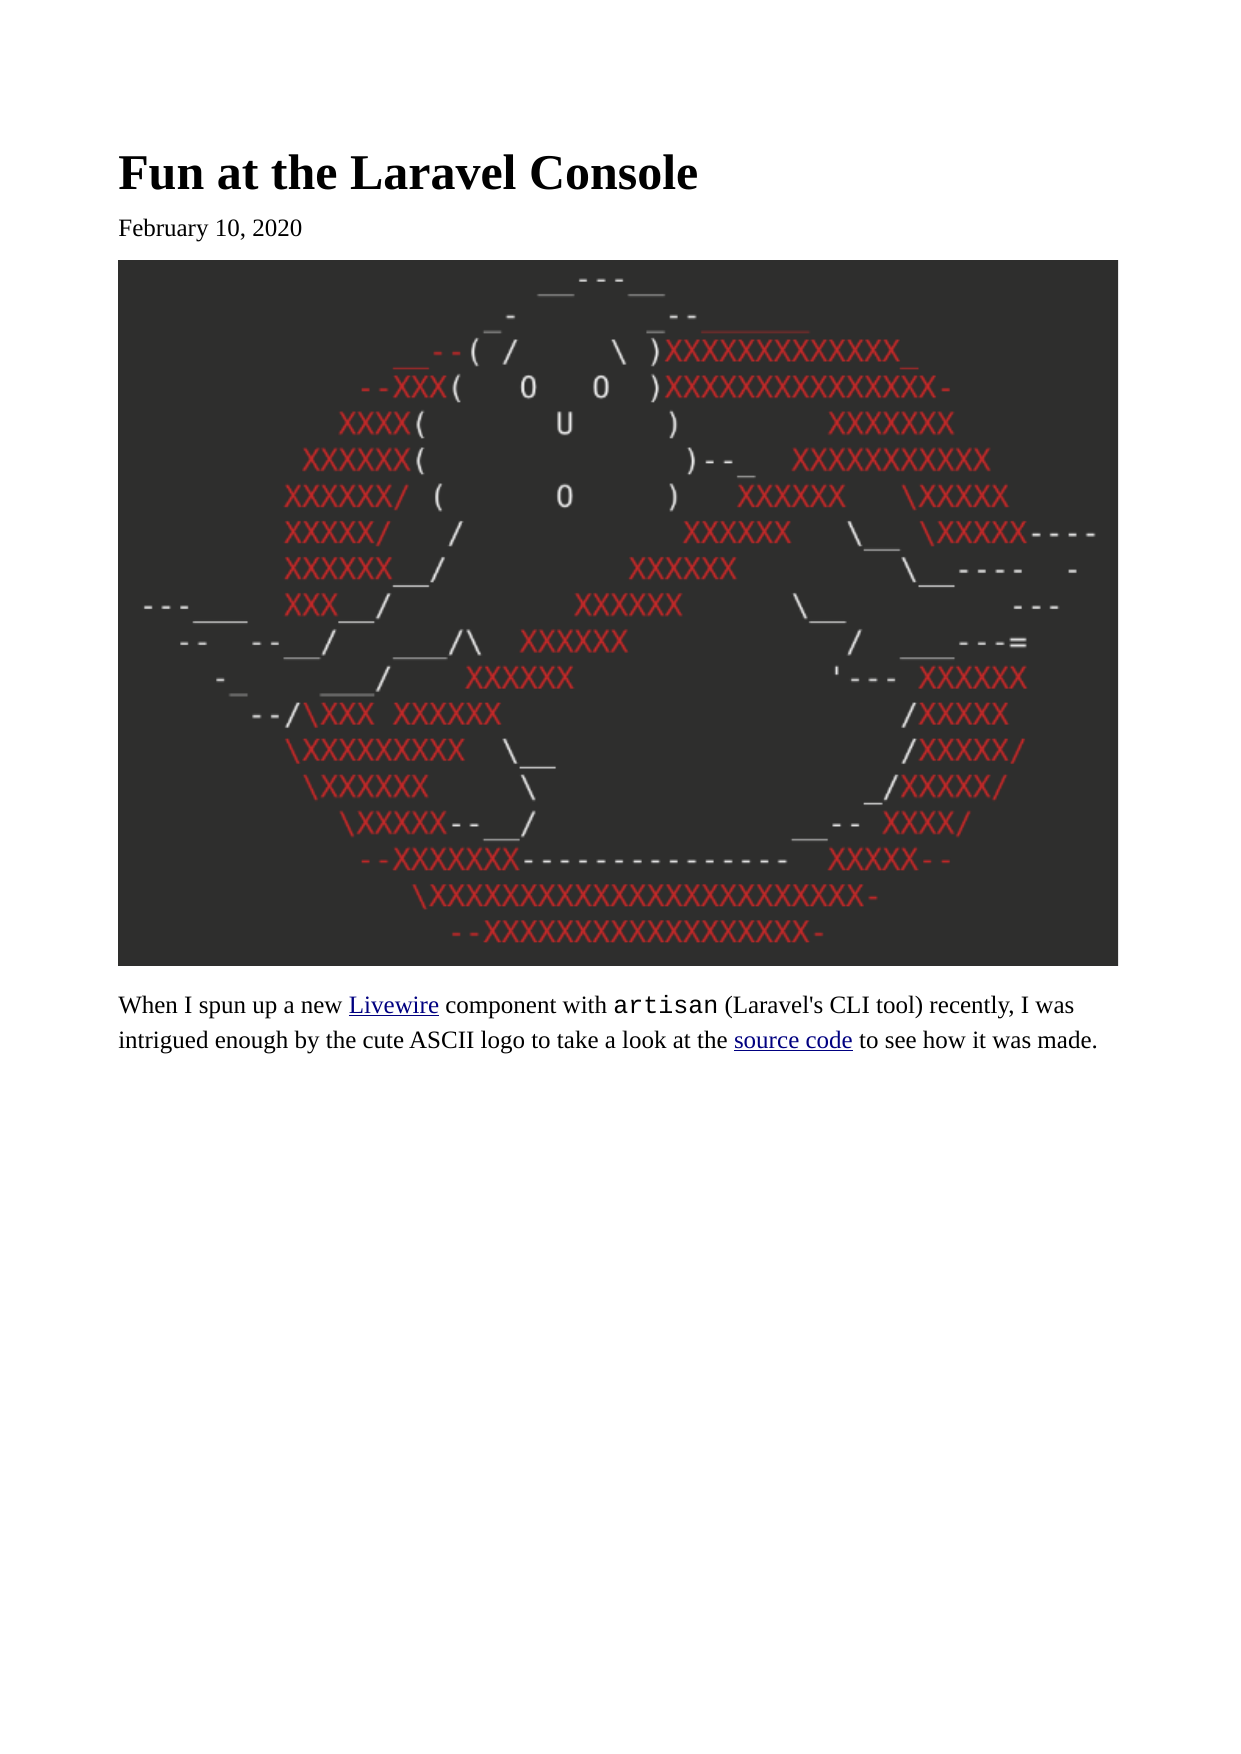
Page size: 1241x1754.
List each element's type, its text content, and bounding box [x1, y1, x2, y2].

text February 10, 2020 [118, 213, 1122, 242]
picture [118, 260, 1119, 966]
subtitle Fun at the Laravel Console [118, 143, 1122, 201]
text When I spun up a new Livewire component with artisan (Laravel's CLI tool) recently, I was intrigued enough by the cute ASCII logo to take a look at the source code to see how it was made. [118, 990, 1122, 1053]
